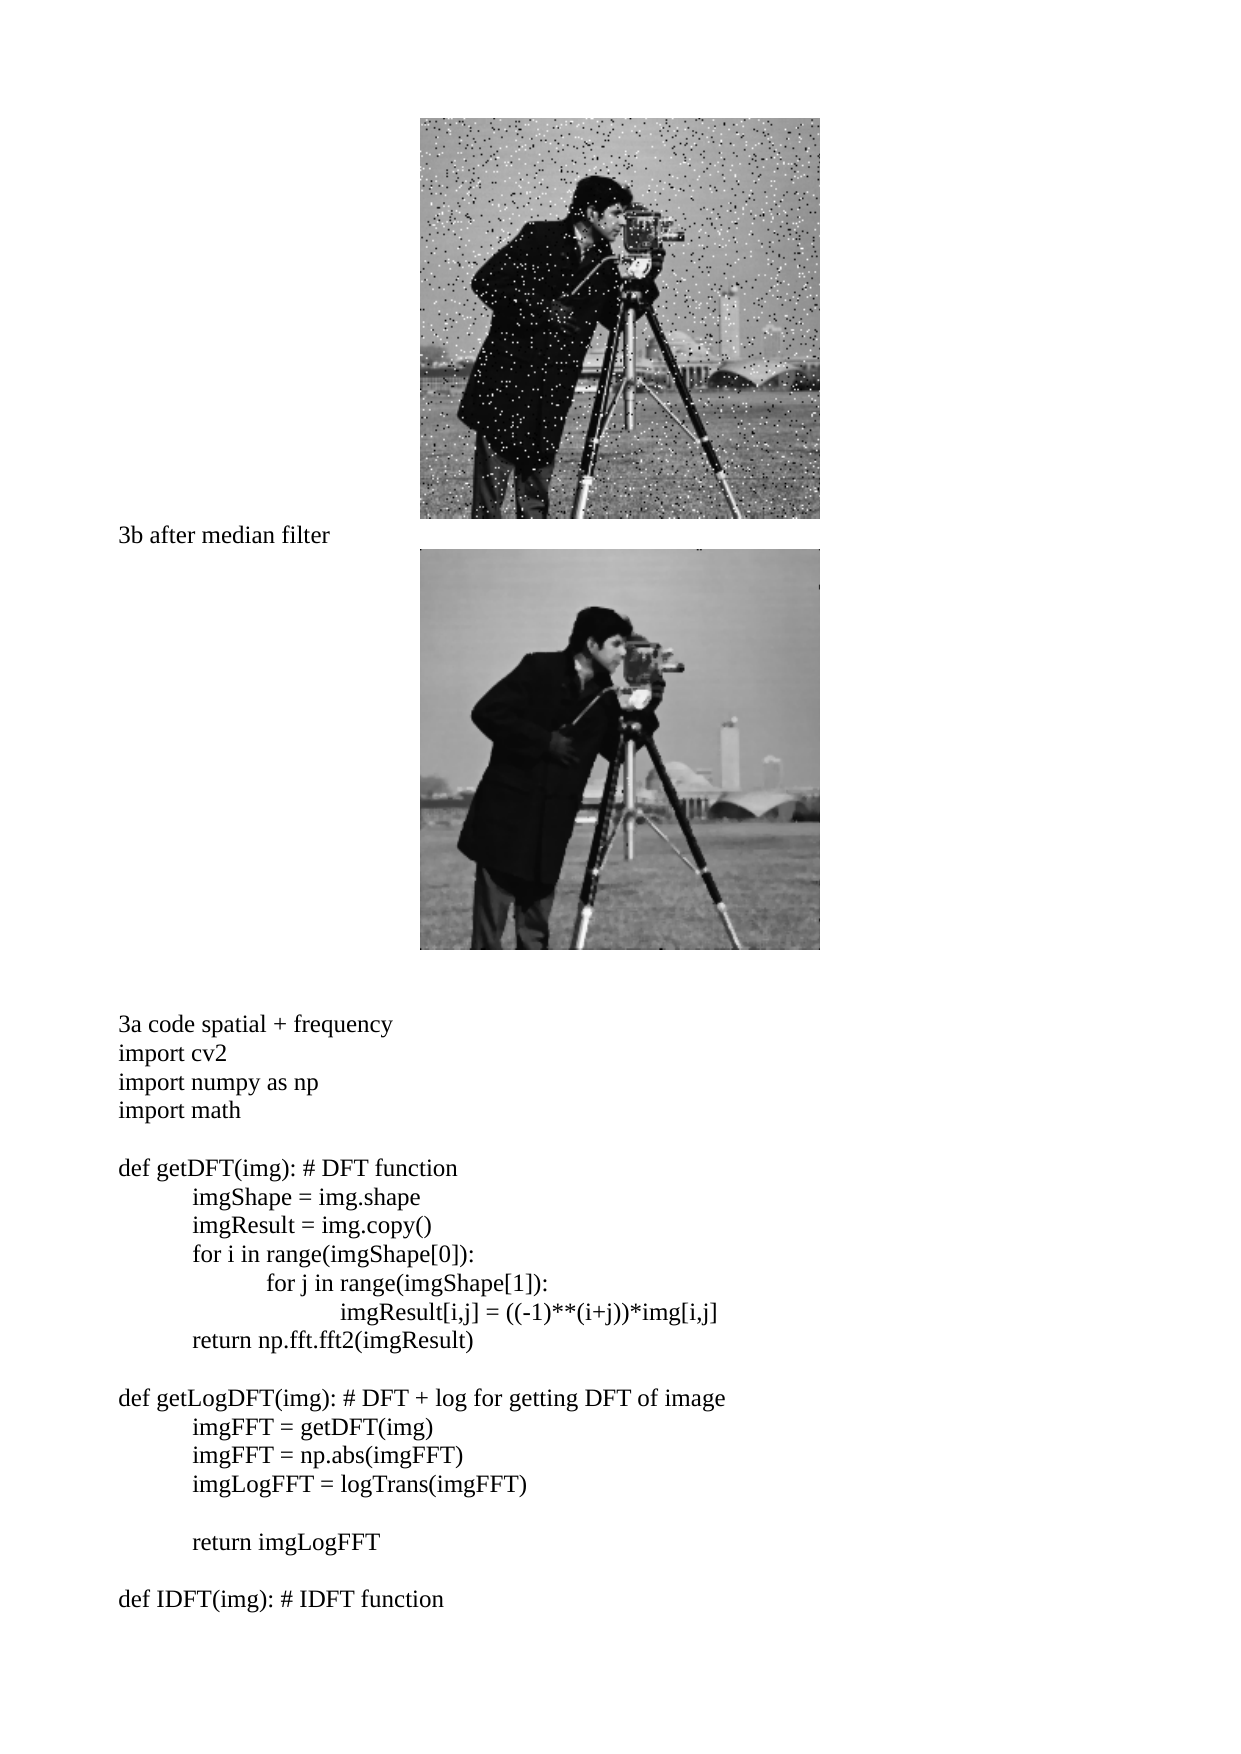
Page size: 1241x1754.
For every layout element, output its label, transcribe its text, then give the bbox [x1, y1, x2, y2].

text imgShape = img.shape [118, 1182, 1122, 1211]
text return np.fft.fft2(imgResult) [118, 1326, 1122, 1354]
text 3a code spatial + frequency [118, 1009, 1122, 1038]
text return imgLogFFT [118, 1527, 1122, 1556]
text imgFFT = getDFT(img) [118, 1412, 1122, 1441]
picture [420, 118, 820, 519]
text imgResult[i,j] = ((-1)**(i+j))*img[i,j] [118, 1297, 1122, 1326]
text for j in range(imgShape[1]): [118, 1268, 1122, 1297]
text import numpy as np [118, 1067, 1122, 1096]
text import math [118, 1096, 1122, 1124]
text 3b after median filter [118, 521, 1122, 549]
picture [420, 549, 820, 950]
text imgFFT = np.abs(imgFFT) [118, 1441, 1122, 1469]
text imgLogFFT = logTrans(imgFFT) [118, 1469, 1122, 1498]
text def getLogDFT(img): # DFT + log for getting DFT of image [118, 1383, 1122, 1412]
text for i in range(imgShape[0]): [118, 1239, 1122, 1268]
text import cv2 [118, 1038, 1122, 1067]
text def getDFT(img): # DFT function [118, 1153, 1122, 1182]
text imgResult = img.copy() [118, 1211, 1122, 1239]
text def IDFT(img): # IDFT function [118, 1584, 1122, 1613]
